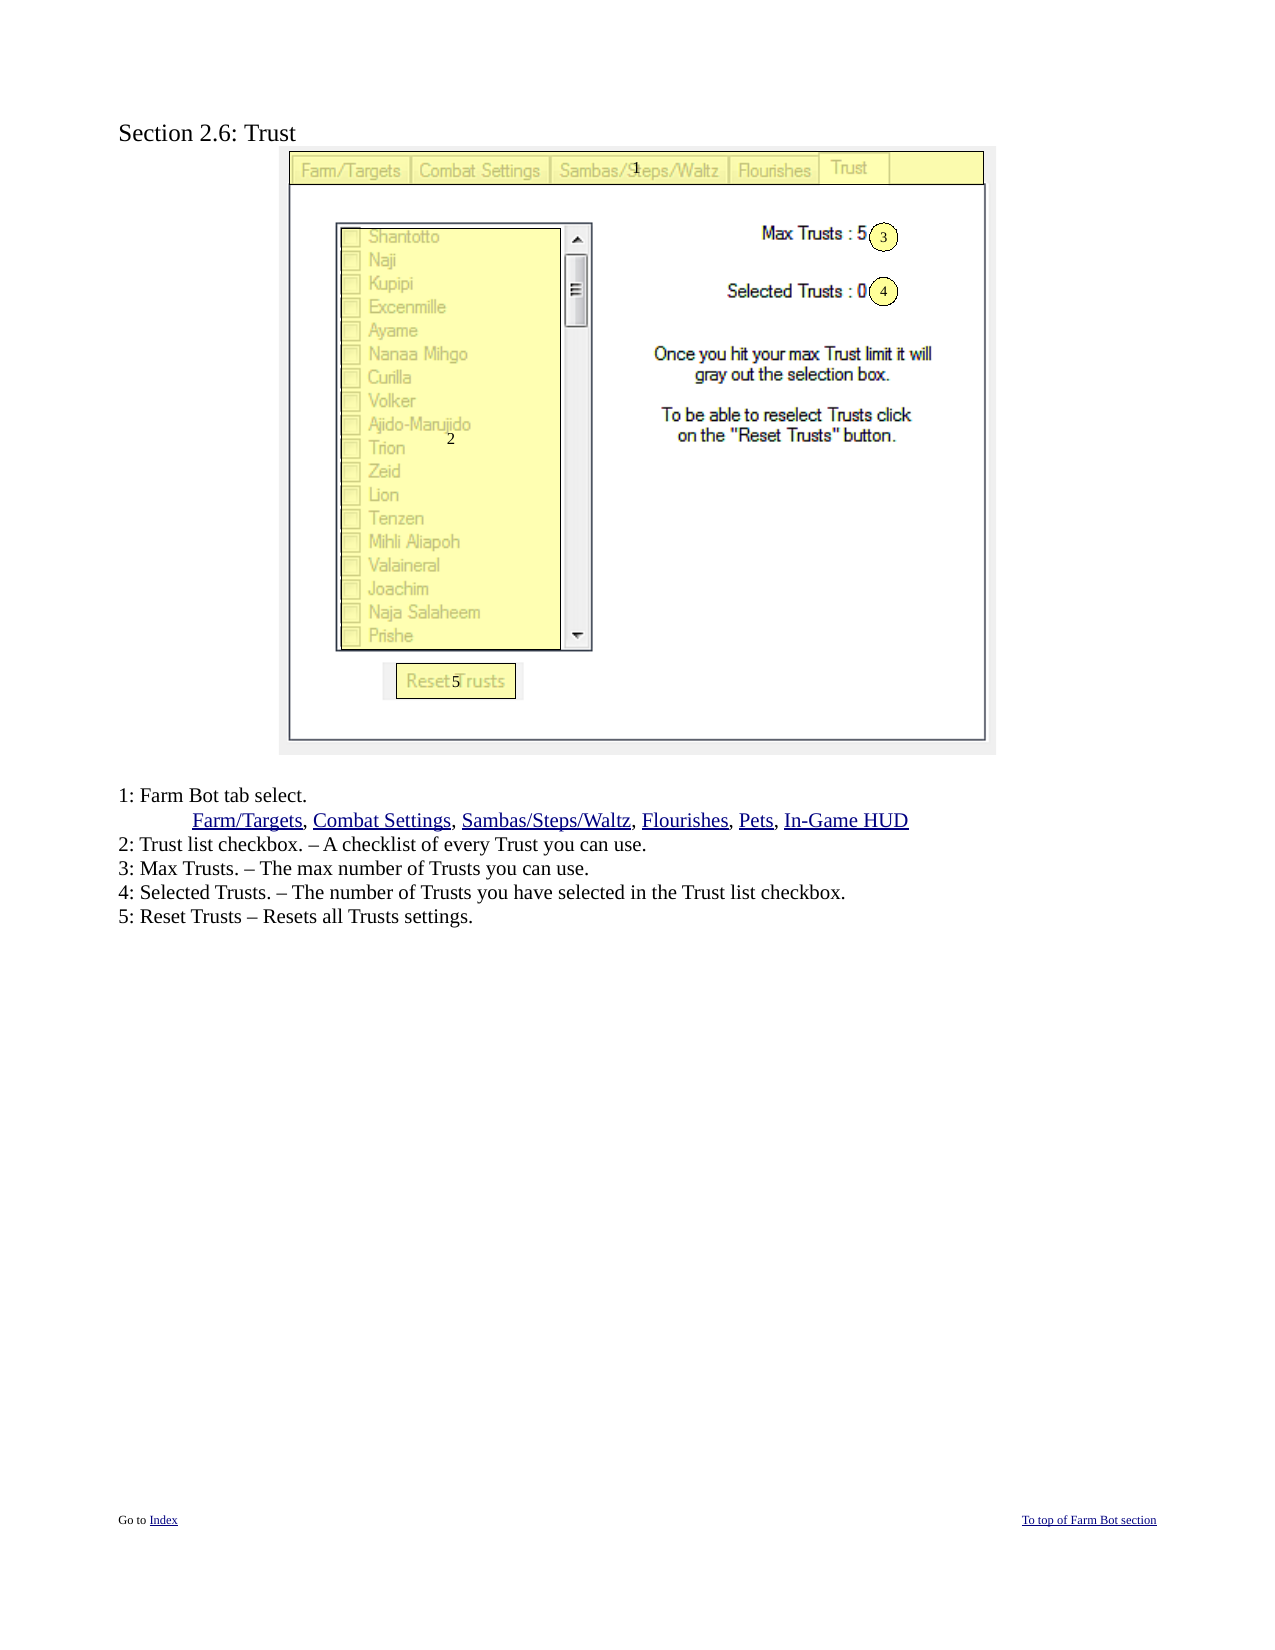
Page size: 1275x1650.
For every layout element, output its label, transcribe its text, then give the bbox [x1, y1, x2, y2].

text 4: Selected Trusts. – The number of Trusts you have selected in the Trust list checkbox. [118, 880, 1157, 904]
text Section 2.6: Trust [118, 118, 1157, 147]
text 3: Max Trusts. – The max number of Trusts you can use. [118, 856, 1157, 880]
text 5: Reset Trusts – Resets all Trusts settings. [118, 904, 1157, 928]
picture [278, 146, 997, 755]
text 2: Trust list checkbox. – A checklist of every Trust you can use. [118, 832, 1157, 856]
text Go to Index To top of Farm Bot section [118, 1512, 1157, 1527]
text Farm/Targets, Combat Settings, Sambas/Steps/Waltz, Flourishes, Pets, In-Game HUD [118, 807, 1157, 832]
text 1: Farm Bot tab select. [118, 783, 1157, 807]
